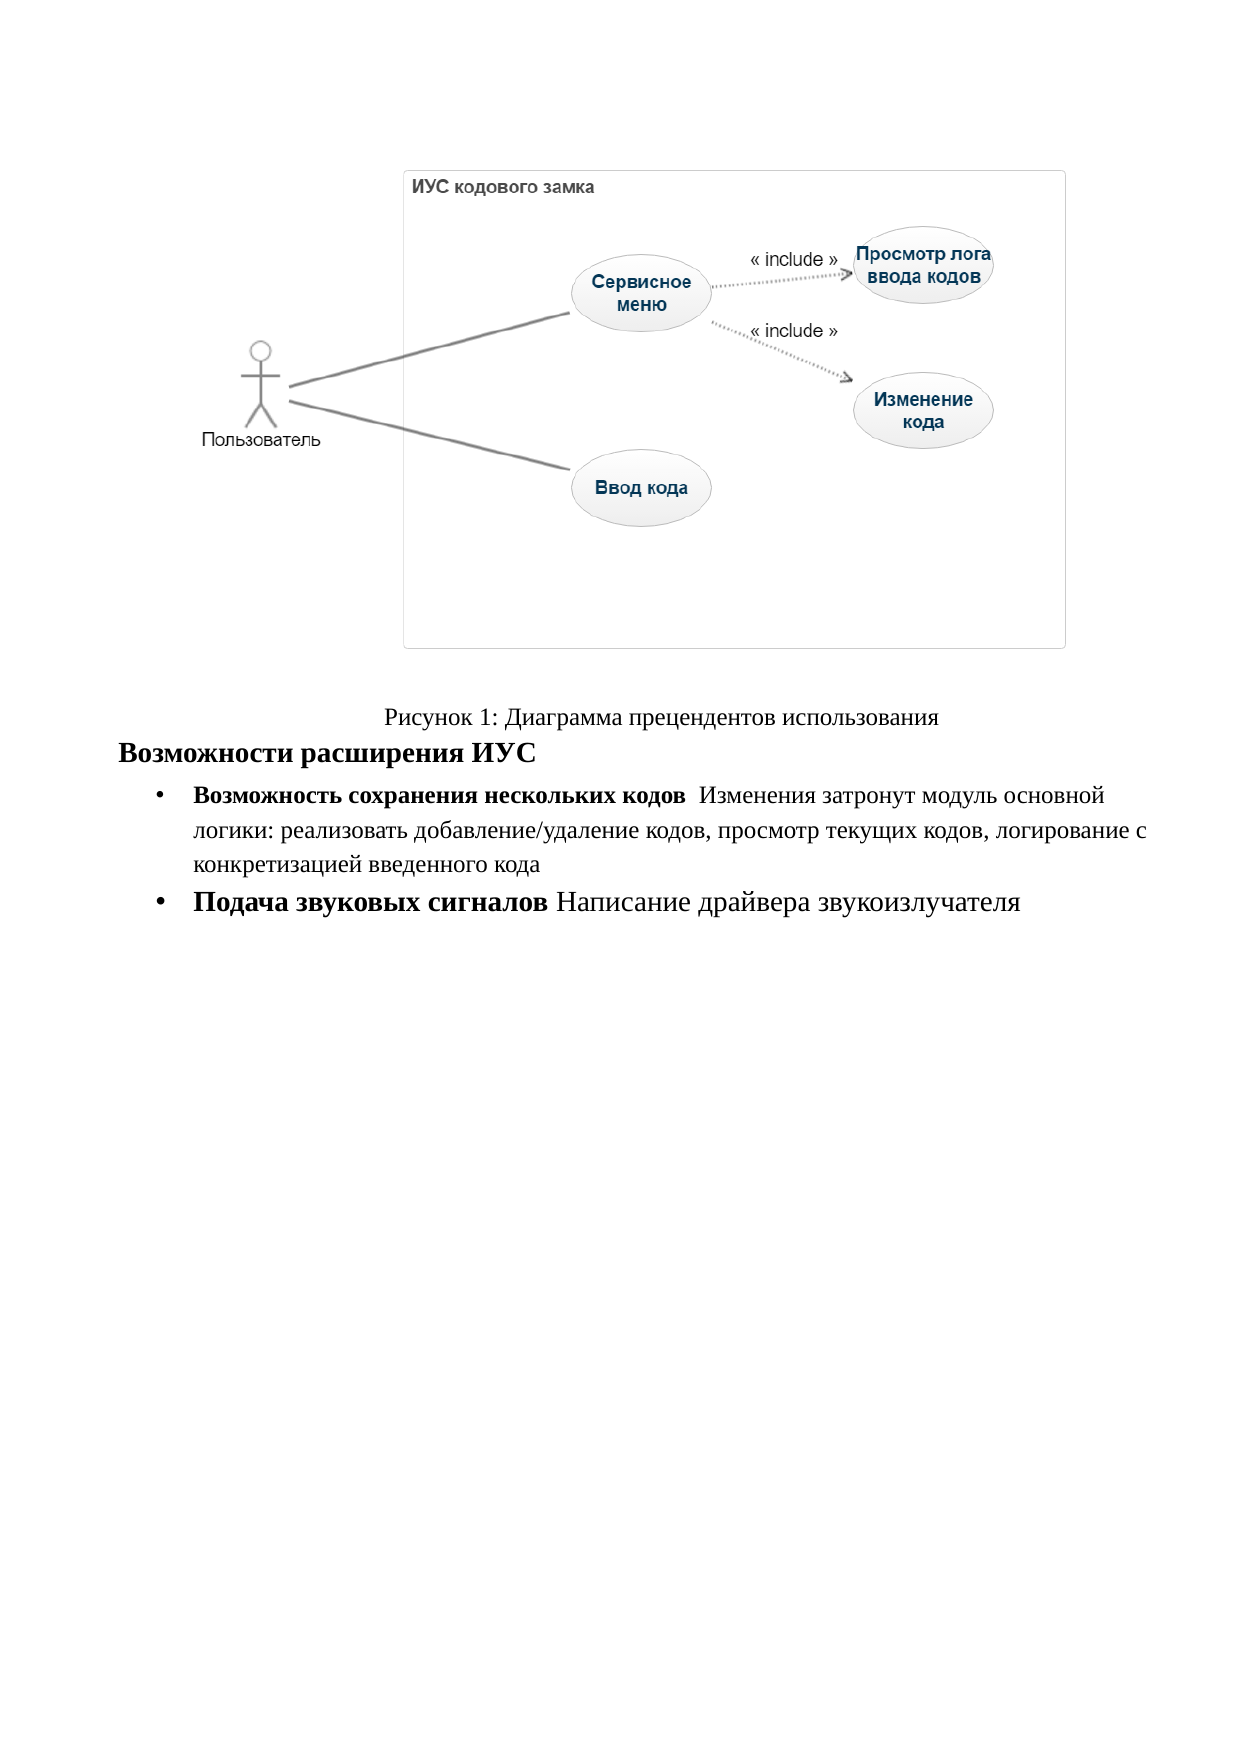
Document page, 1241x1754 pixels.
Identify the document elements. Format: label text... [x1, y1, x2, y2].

text Рисунок 1: Диаграмма прецендентов использования [130, 145, 1193, 731]
text Возможности расширения ИУС [118, 118, 1193, 768]
picture [169, 145, 1153, 702]
list Возможность сохранения нескольких кодов Изменения затронут модуль основной логики: реализовать добавление/удаление кодов, просмотр текущих кодов, логирование с конкретизацией введенного кода [156, 780, 1181, 878]
list Подача звуковых сигналов Написание драйвера звукоизлучателя [156, 884, 1181, 917]
